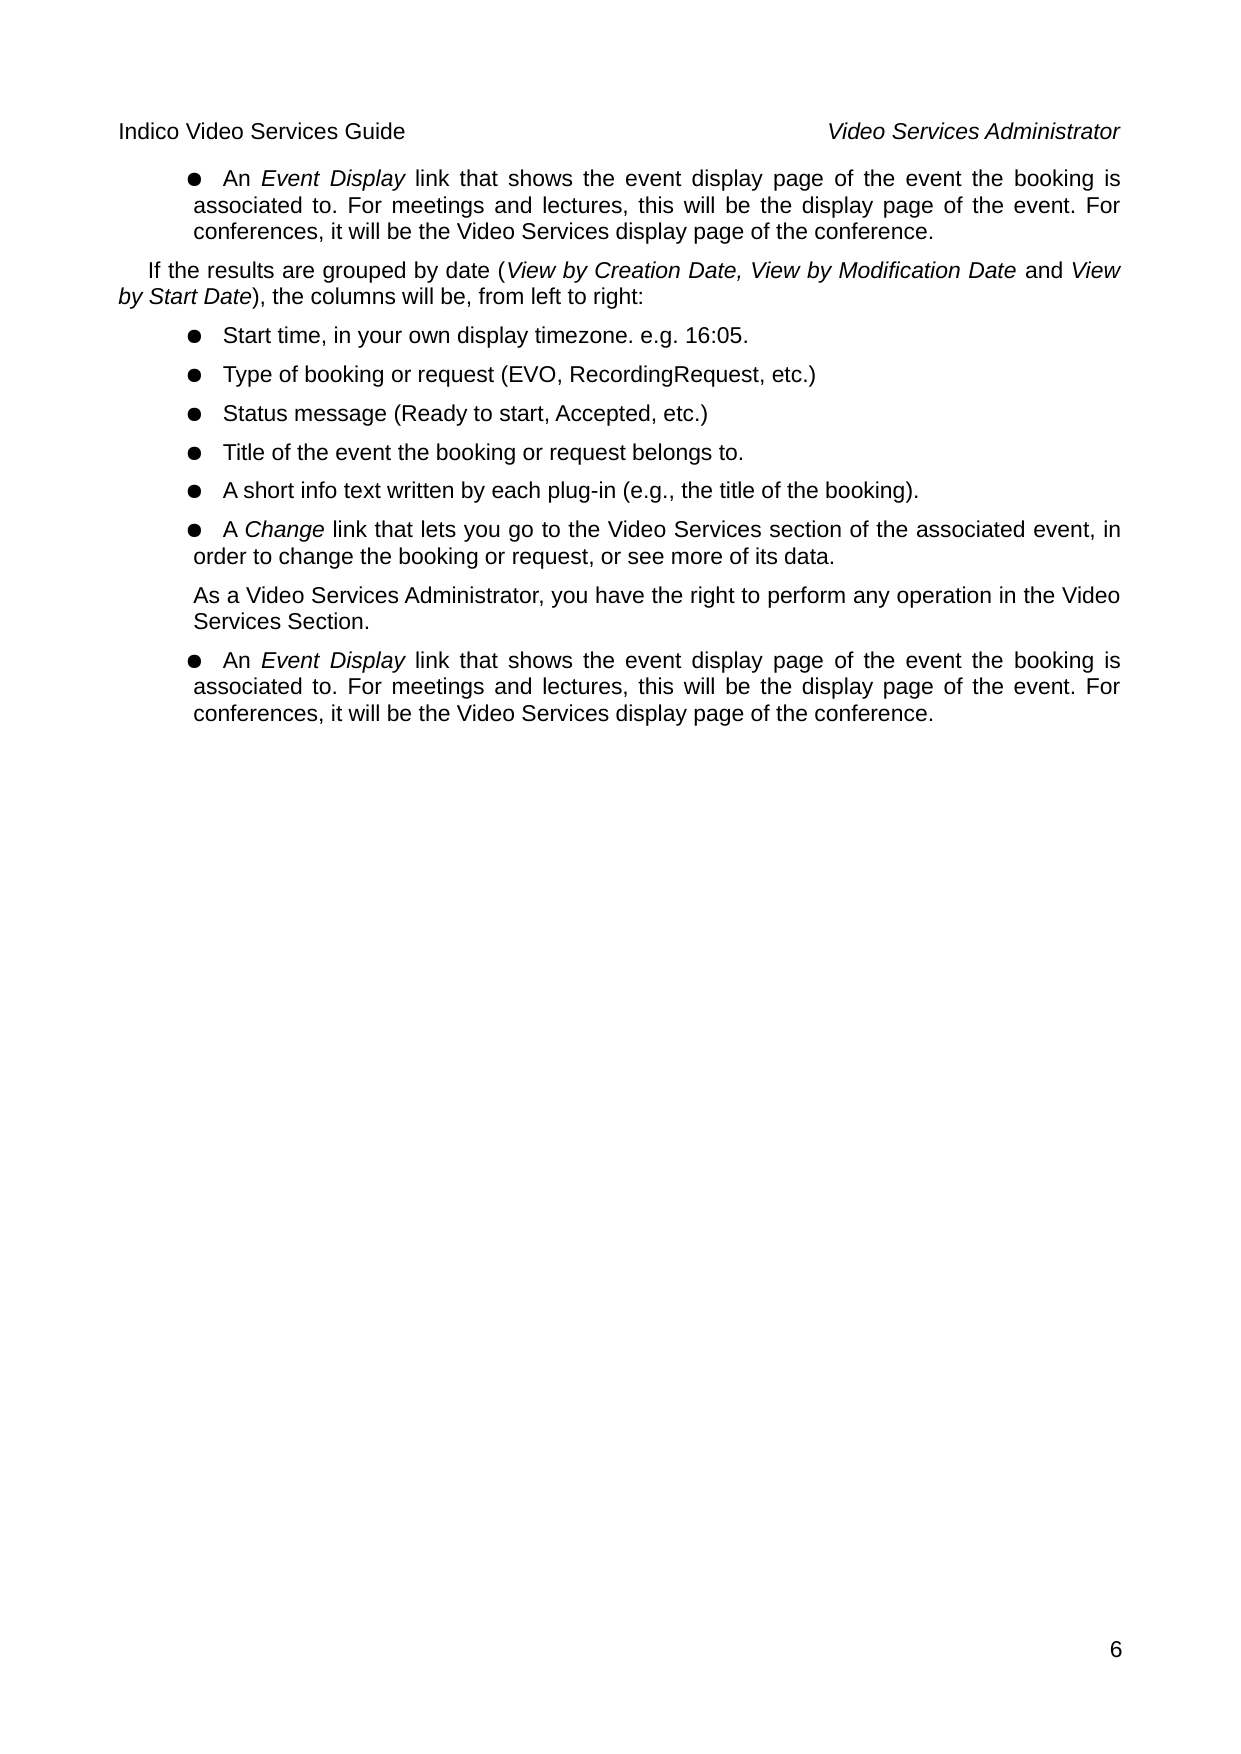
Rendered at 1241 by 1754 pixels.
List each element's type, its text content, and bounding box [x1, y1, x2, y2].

list Status message (Ready to start, Accepted, etc.) [156, 400, 1122, 426]
list An Event Display link that shows the event display page of the event the booking is associated to. For meetings and lectures, this will be the display page of the event. For conferences, it will be the Video Services display page of the conference. [156, 165, 1122, 244]
text If the results are grouped by date (View by Creation Date, View by Modification Date and View by Start Date), the columns will be, from left to right: [118, 257, 1122, 309]
list Title of the event the booking or request belongs to. [156, 439, 1122, 465]
list A short info text written by each plug-in (e.g., the title of the booking). [156, 477, 1122, 504]
list As a Video Services Administrator, you have the right to perform any operation in the Video Services Section. [156, 582, 1122, 634]
list Start time, in your own display timezone. e.g. 16:05. [156, 322, 1122, 348]
list An Event Display link that shows the event display page of the event the booking is associated to. For meetings and lectures, this will be the display page of the event. For conferences, it will be the Video Services display page of the conference. [156, 647, 1122, 726]
list A Change link that lets you go to the Video Services section of the associated event, in order to change the booking or request, or see more of its data. [156, 516, 1122, 569]
list Type of booking or request (EVO, RecordingRequest, etc.) [156, 361, 1122, 387]
